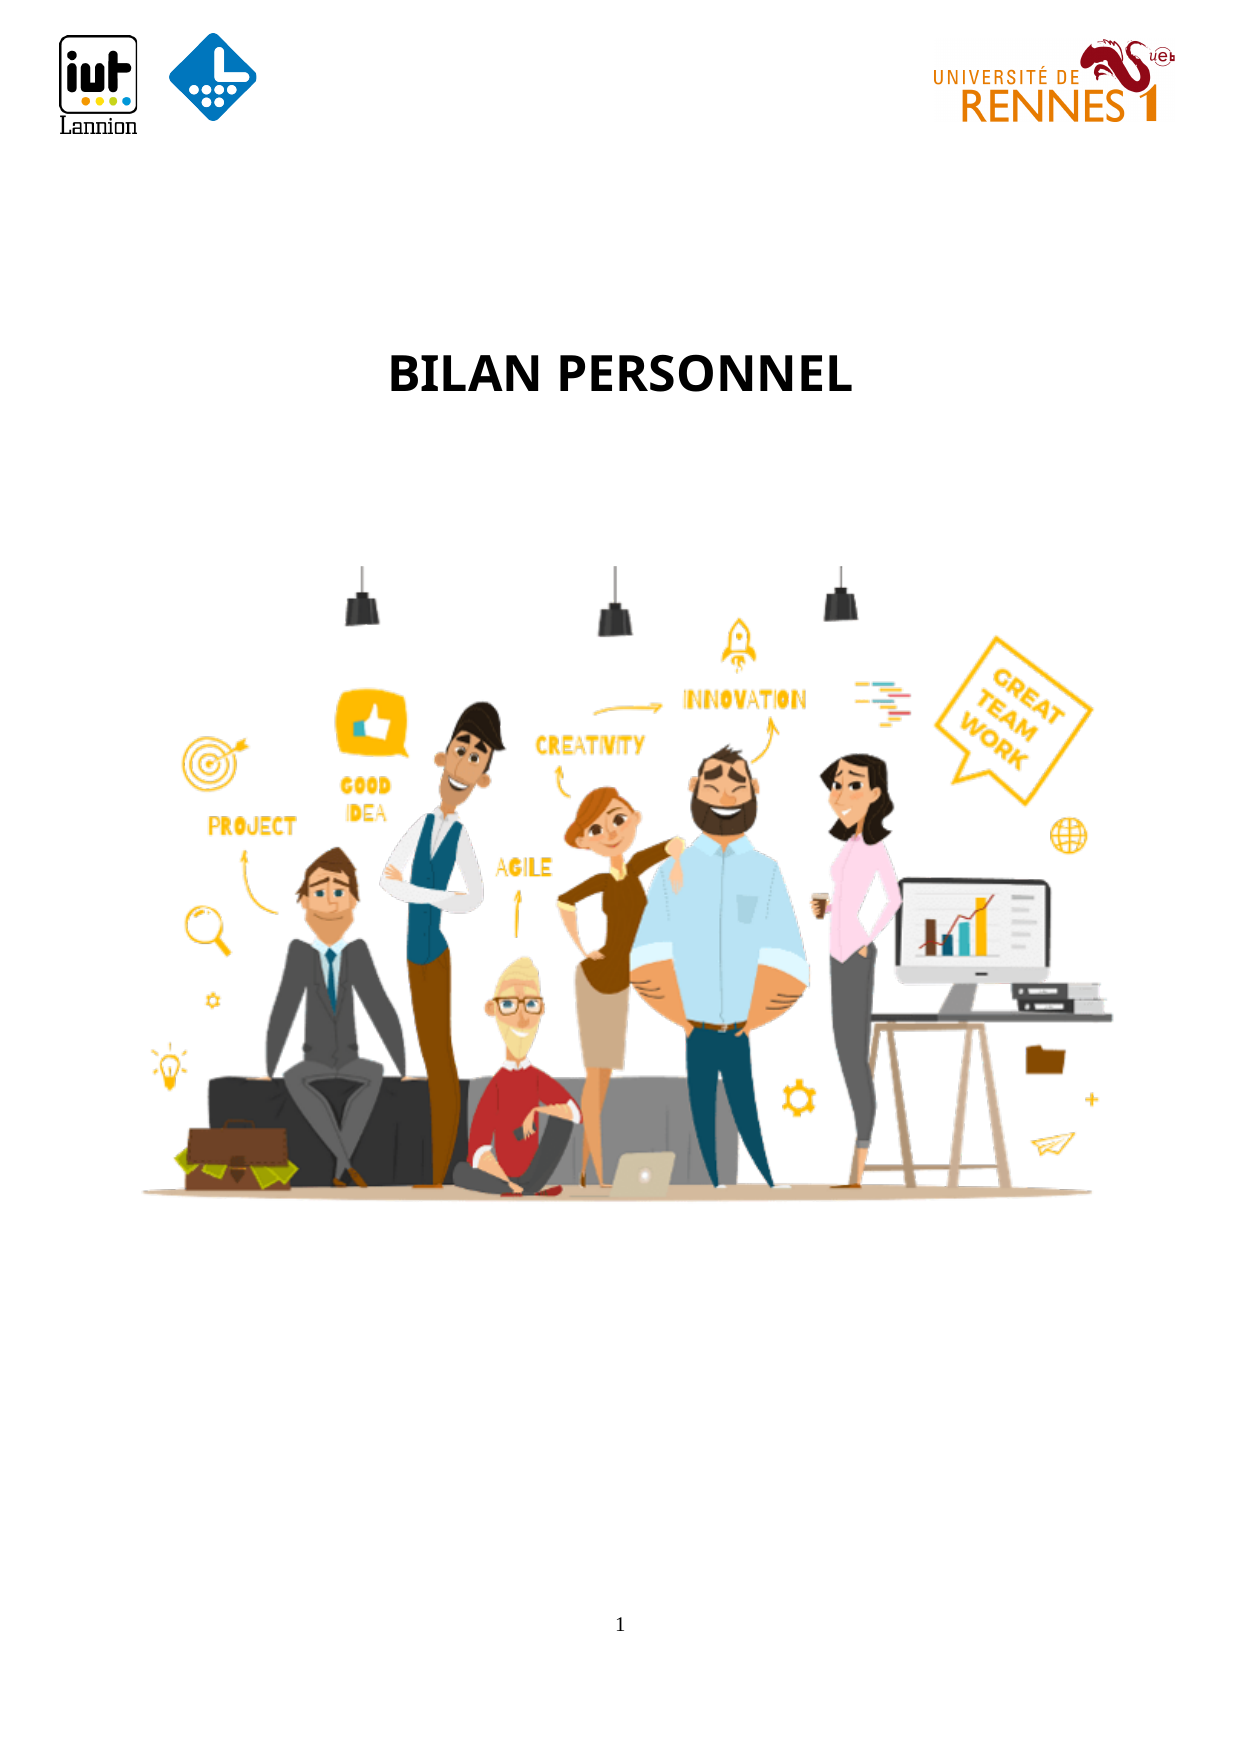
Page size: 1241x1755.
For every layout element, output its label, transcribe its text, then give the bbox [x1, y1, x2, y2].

picture [59, 35, 138, 134]
text BILAN PERSONNEL [59, 338, 1181, 406]
picture [139, 566, 1115, 1228]
picture [169, 33, 257, 121]
